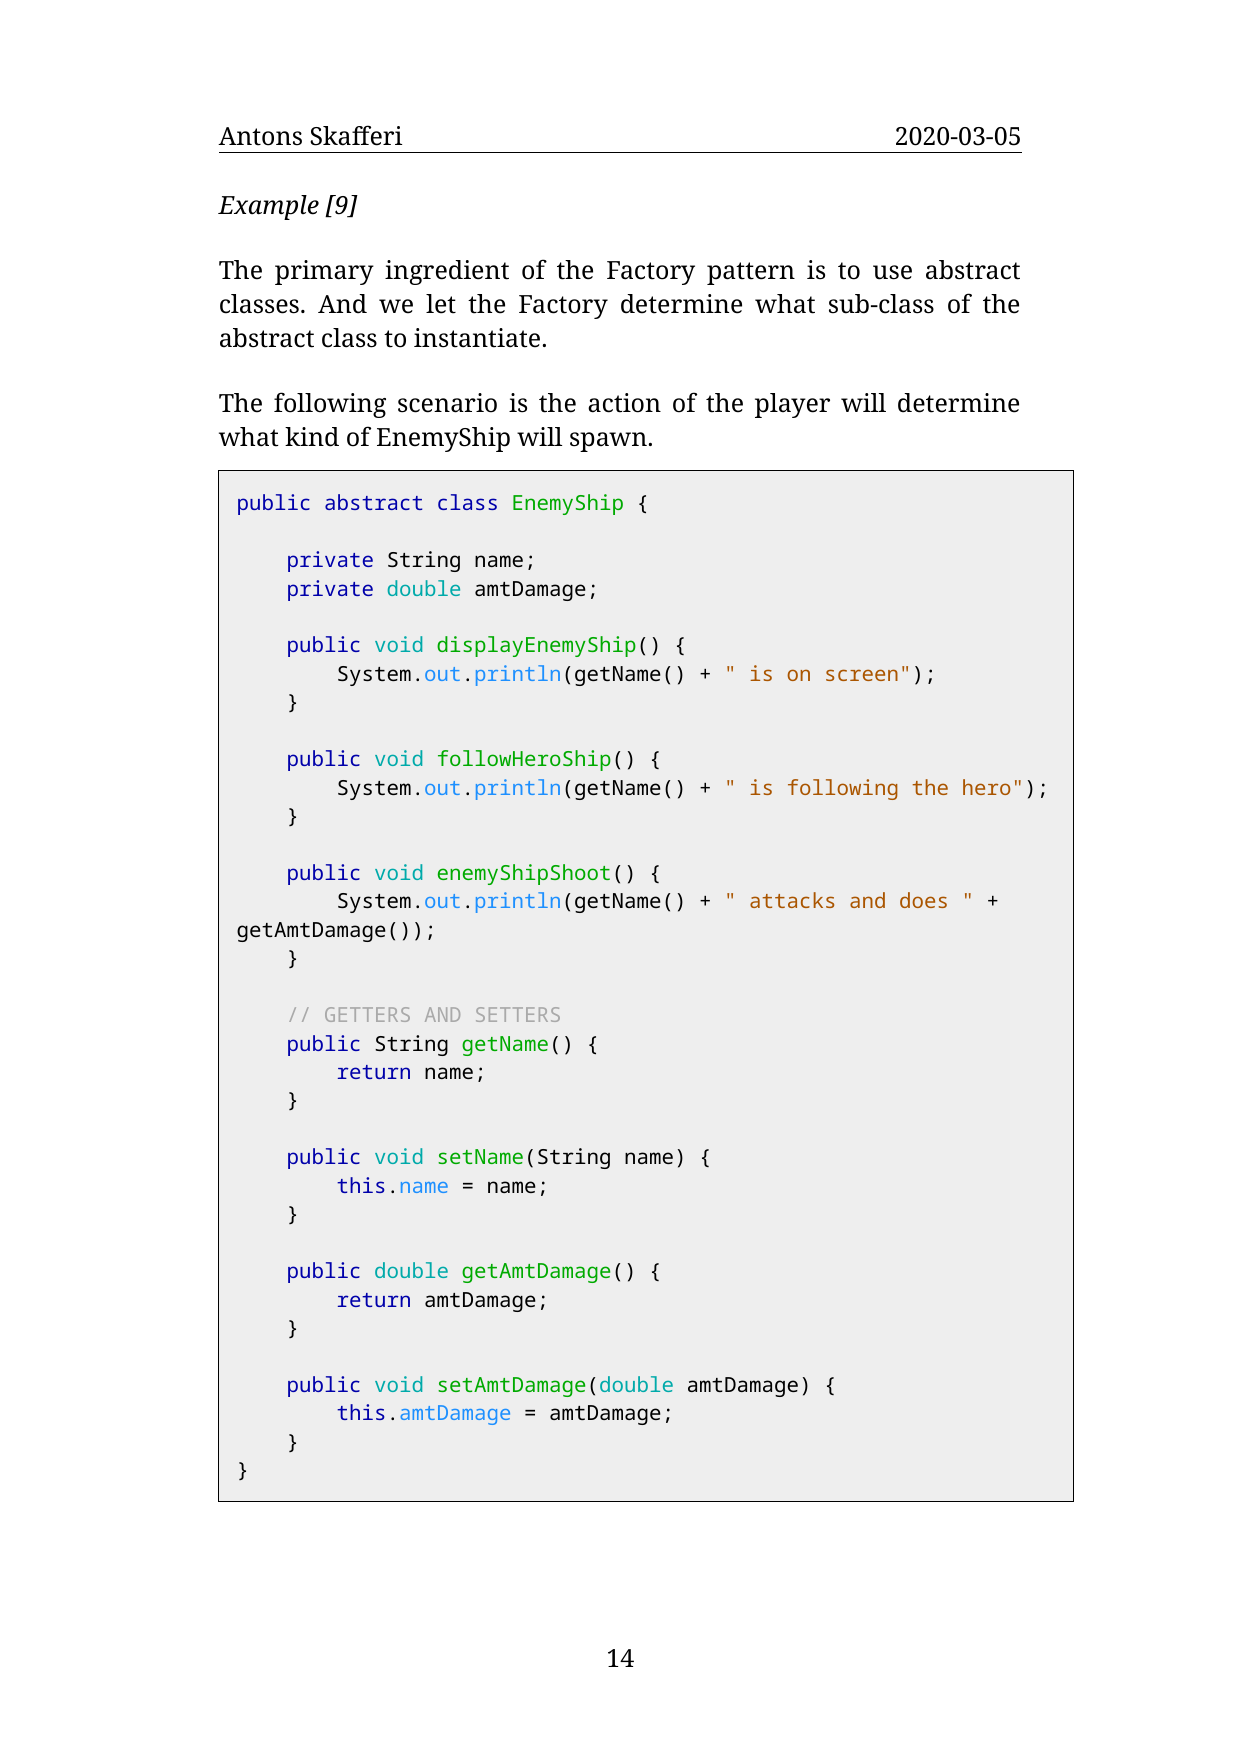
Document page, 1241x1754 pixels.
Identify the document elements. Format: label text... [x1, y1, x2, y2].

text The following scenario is the action of the player will determine what kind of EnemyShip will spawn. [218, 385, 1022, 453]
text The primary ingredient of the Factory pattern is to use abstract classes. And we let the Factory determine what sub-class of the abstract class to instantiate. [218, 252, 1022, 355]
text Example [9] [218, 188, 1022, 222]
